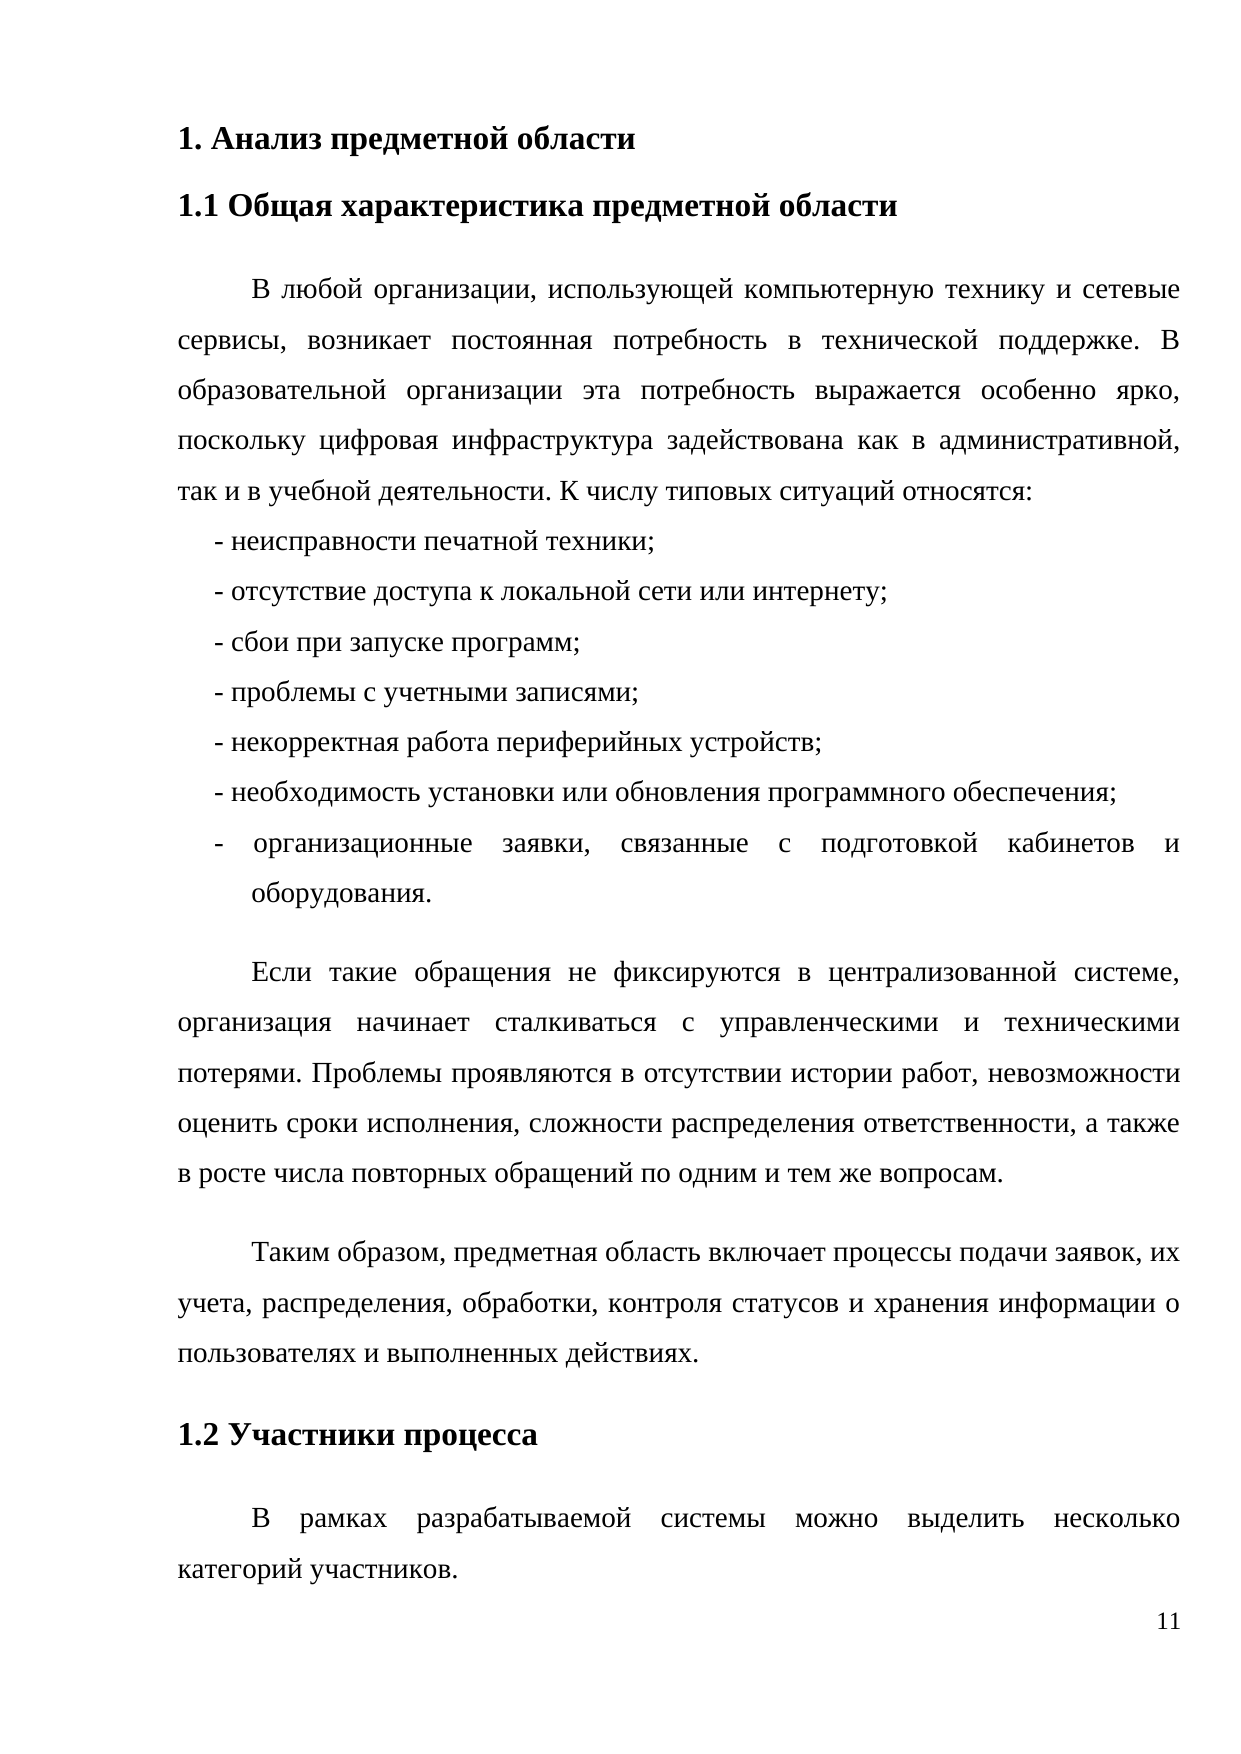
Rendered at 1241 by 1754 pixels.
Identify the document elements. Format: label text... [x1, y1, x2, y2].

text - необходимость установки или обновления программного обеспечения; [214, 774, 1181, 808]
text Если такие обращения не фиксируются в централизованной системе, организация начинает сталкиваться с управленческими и техническими потерями. Проблемы проявляются в отсутствии истории работ, невозможности оценить сроки исполнения, сложности распределения ответственности, а также в росте числа повторных обращений по одним и тем же вопросам. [177, 954, 1181, 1189]
text - организационные заявки, связанные с подготовкой кабинетов и оборудования. [214, 825, 1181, 909]
subtitle 1.2 Участники процесса [177, 1414, 1181, 1453]
text - проблемы с учетными записями; [214, 674, 1181, 707]
text - некорректная работа периферийных устройств; [214, 724, 1181, 758]
text В любой организации, использующей компьютерную технику и сетевые сервисы, возникает постоянная потребность в технической поддержке. В образовательной организации эта потребность выражается особенно ярко, поскольку цифровая инфраструктура задействована как в административной, так и в учебной деятельности. К числу типовых ситуаций относятся: [177, 271, 1181, 506]
text В рамках разрабатываемой системы можно выделить несколько категорий участников. [177, 1501, 1181, 1584]
text - сбои при запуске программ; [214, 624, 1181, 657]
subtitle 1.1 Общая характеристика предметной области [177, 185, 1181, 223]
subtitle 1. Анализ предметной области [177, 118, 1181, 156]
text - отсутствие доступа к локальной сети или интернету; [214, 573, 1181, 607]
text Таким образом, предметная область включает процессы подачи заявок, их учета, распределения, обработки, контроля статусов и хранения информации о пользователях и выполненных действиях. [177, 1234, 1181, 1369]
text - неисправности печатной техники; [214, 523, 1181, 557]
